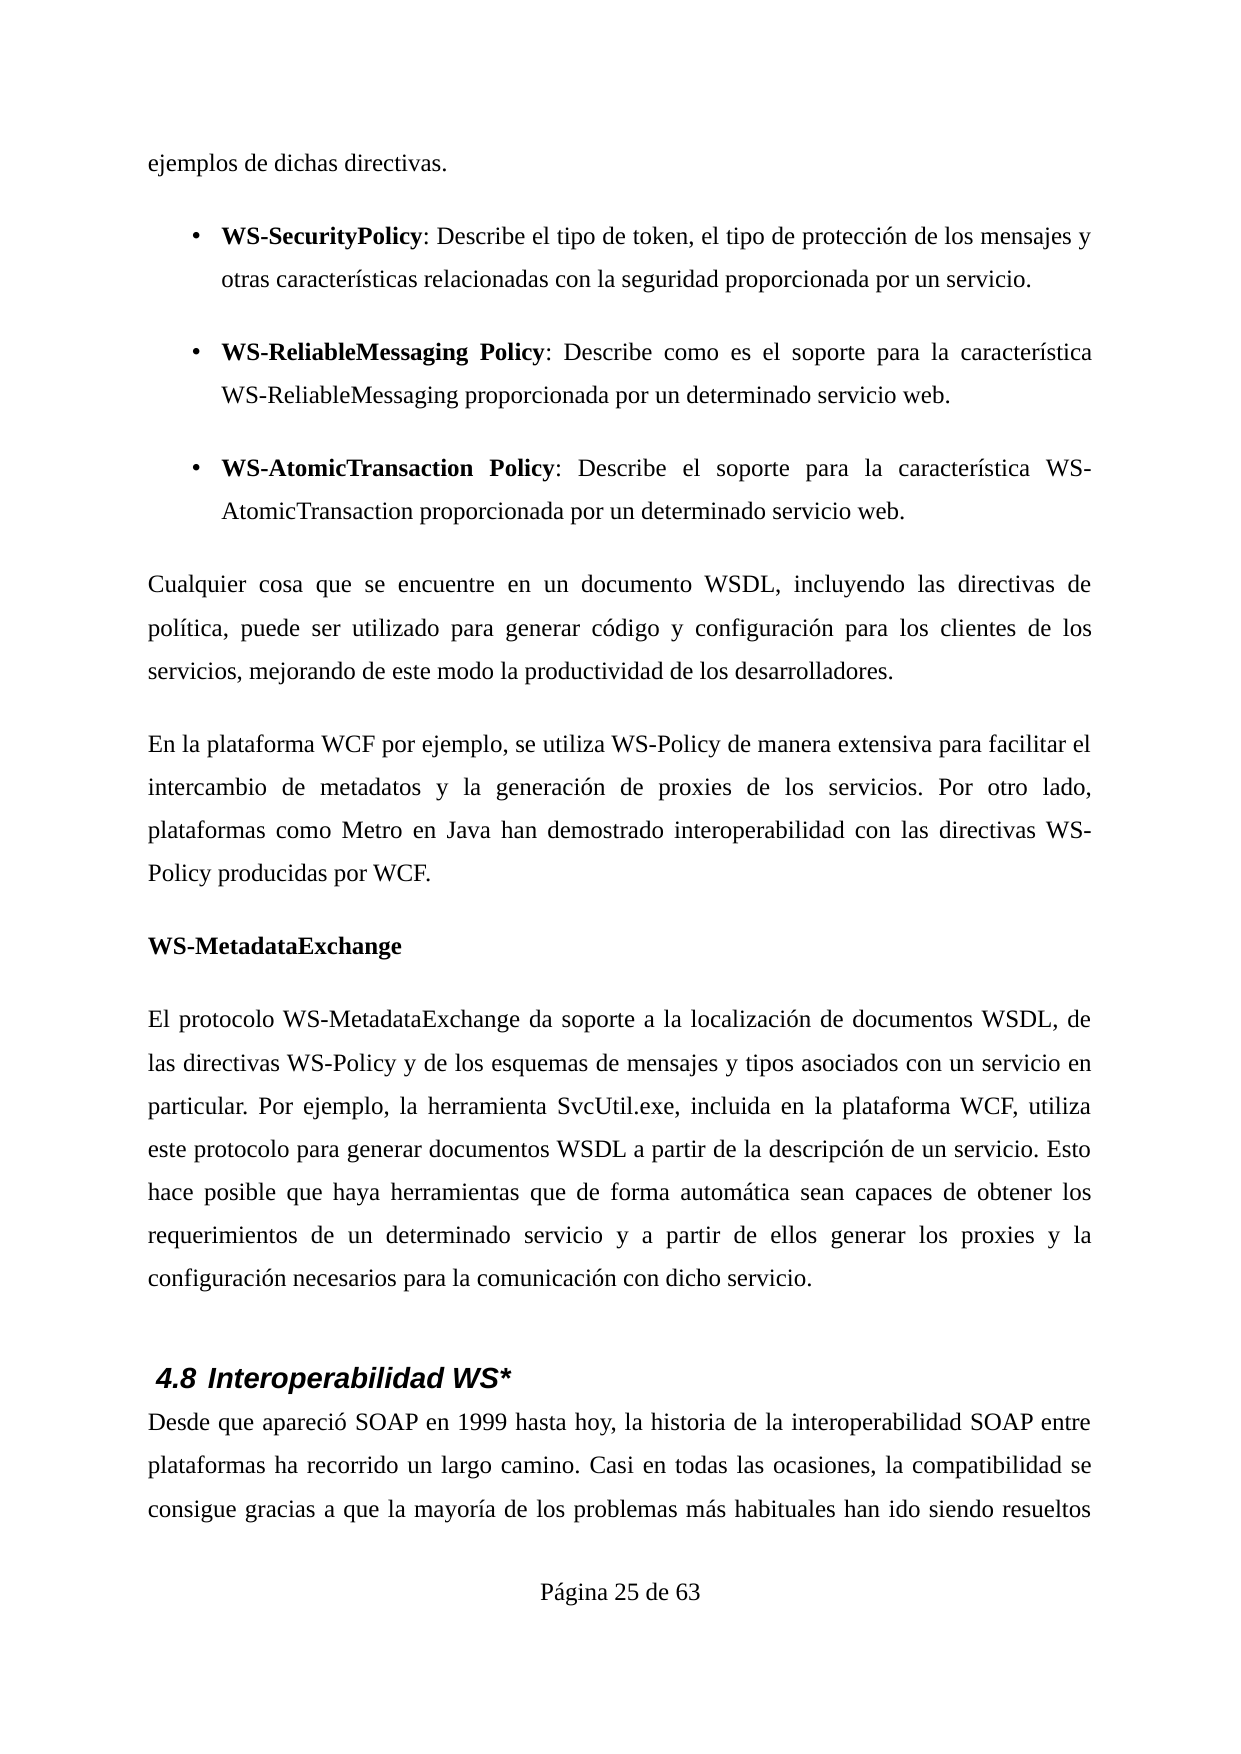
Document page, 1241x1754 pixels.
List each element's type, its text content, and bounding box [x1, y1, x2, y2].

text ejemplos de dichas directivas. [148, 148, 1093, 176]
text Desde que apareció SOAP en 1999 hasta hoy, la historia de la interoperabilidad SOAP entre plataformas ha recorrido un largo camino. Casi en todas las ocasiones, la compatibilidad se consigue gracias a que la mayoría de los problemas más habituales han ido siendo resueltos [148, 1407, 1093, 1522]
text El protocolo WS-MetadataExchange da soporte a la localización de documentos WSDL, de las directivas WS-Policy y de los esquemas de mensajes y tipos asociados con un servicio en particular. Por ejemplo, la herramienta SvcUtil.exe, incluida en la plataforma WCF, utiliza este protocolo para generar documentos WSDL a partir de la descripción de un servicio. Esto hace posible que haya herramientas que de forma automática sean capaces de obtener los requerimientos de un determinado servicio y a partir de ellos generar los proxies y la configuración necesarios para la comunicación con dicho servicio. [148, 1004, 1093, 1292]
list WS-ReliableMessaging Policy: Describe como es el soporte para la característica WS-ReliableMessaging proporcionada por un determinado servicio web. [192, 337, 1093, 409]
text WS-MetadataExchange [148, 931, 1093, 960]
list WS-AtomicTransaction Policy: Describe el soporte para la característica WS-AtomicTransaction proporcionada por un determinado servicio web. [192, 453, 1093, 525]
list WS-SecurityPolicy: Describe el tipo de token, el tipo de protección de los mensajes y otras características relacionadas con la seguridad proporcionada por un servicio. [192, 221, 1093, 293]
text En la plataforma WCF por ejemplo, se utiliza WS-Policy de manera extensiva para facilitar el intercambio de metadatos y la generación de proxies de los servicios. Por otro lado, plataformas como Metro en Java han demostrado interoperabilidad con las directivas WS-Policy producidas por WCF. [148, 729, 1093, 887]
subtitle Interoperabilidad WS* [148, 1361, 1093, 1395]
text Cualquier cosa que se encuentre en un documento WSDL, incluyendo las directivas de política, puede ser utilizado para generar código y configuración para los clientes de los servicios, mejorando de este modo la productividad de los desarrolladores. [148, 569, 1093, 684]
